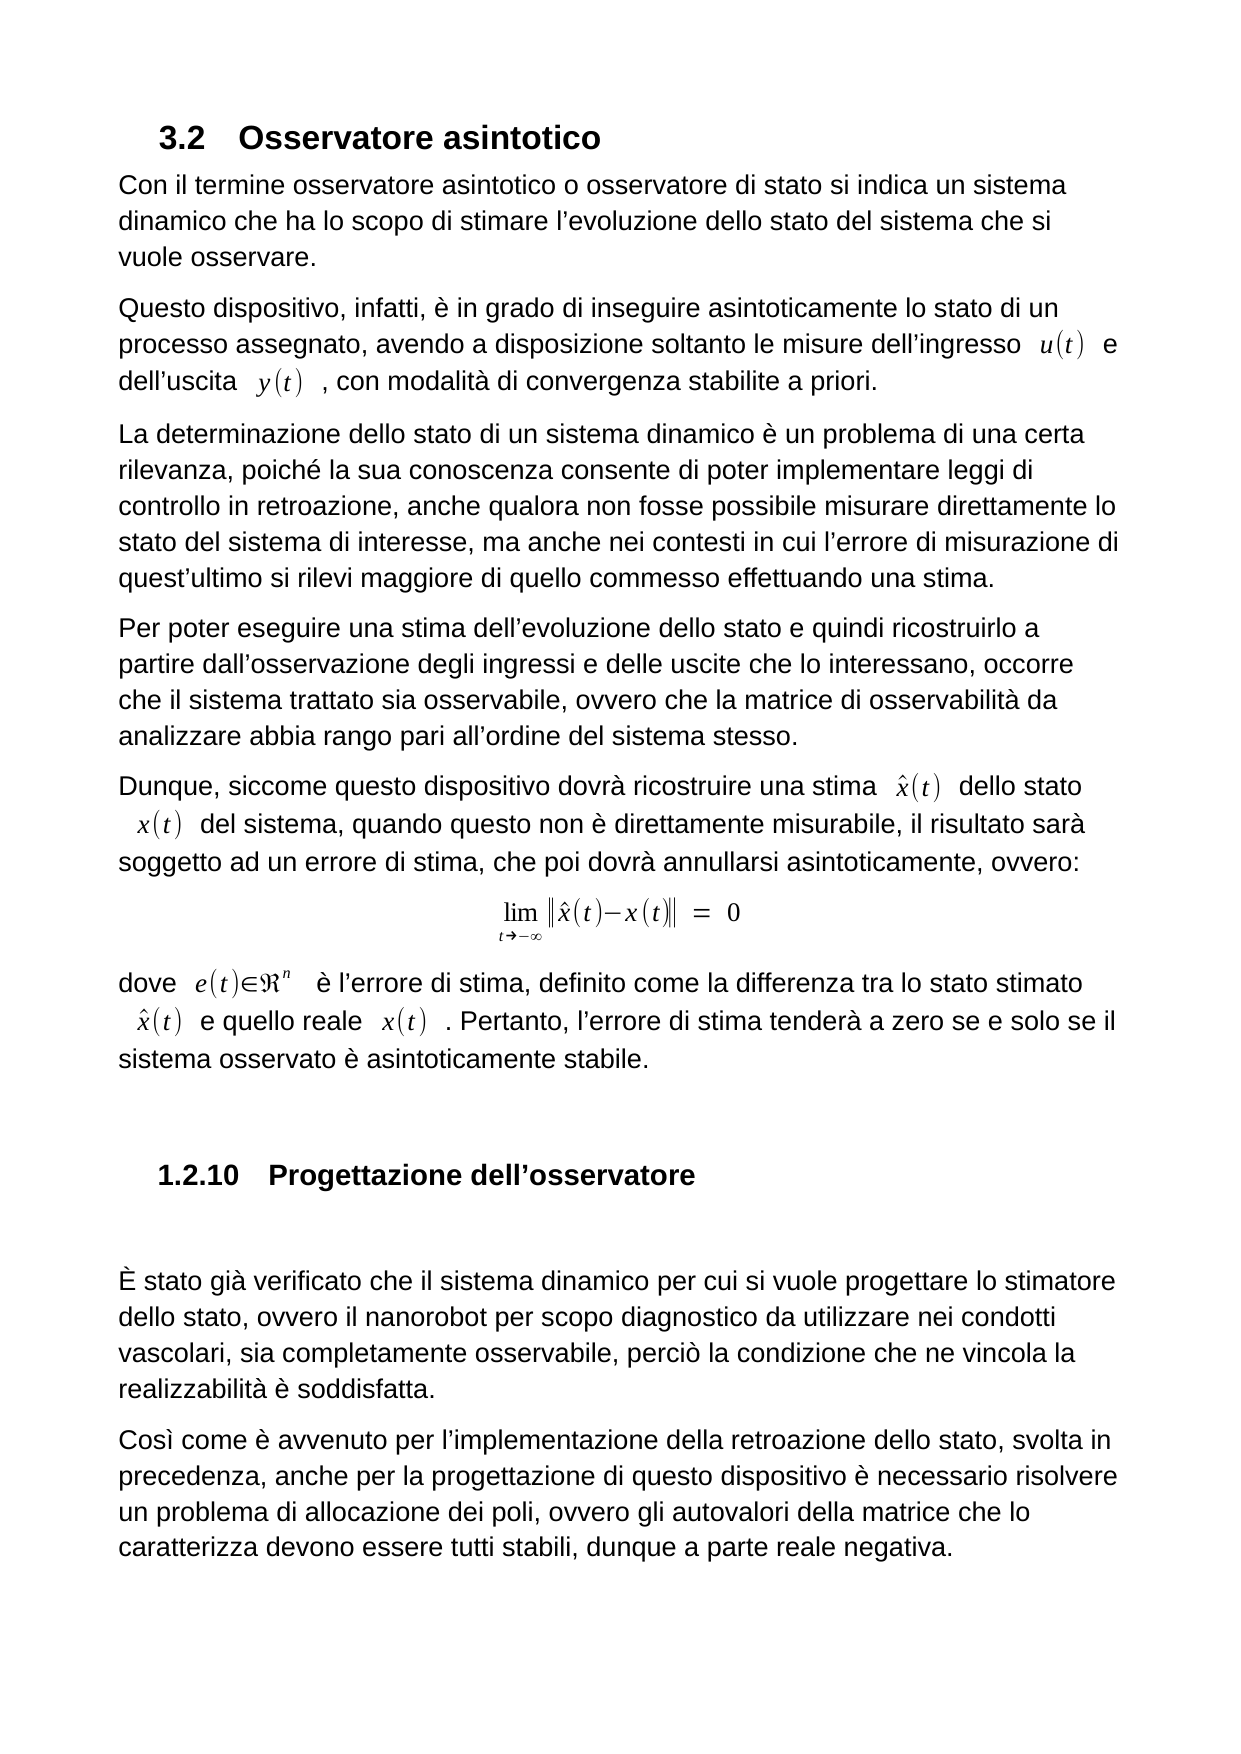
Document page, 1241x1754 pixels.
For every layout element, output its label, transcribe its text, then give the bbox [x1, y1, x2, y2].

text Con il termine osservatore asintotico o osservatore di stato si indica un sistema dinamico che ha lo scopo di stimare l’evoluzione dello stato del sistema che si vuole osservare. [118, 169, 1122, 272]
text Così come è avvenuto per l’implementazione della retroazione dello stato, svolta in precedenza, anche per la progettazione di questo dispositivo è necessario risolvere un problema di allocazione dei poli, ovvero gli autovalori della matrice che lo caratterizza devono essere tutti stabili, dunque a parte reale negativa. [118, 1424, 1122, 1563]
text Questo dispositivo, infatti, è in grado di inseguire asintoticamente lo stato di un processo assegnato, avendo a disposizione soltanto le misure dell’ingressoe dell’uscita, con modalità di convergenza stabilite a priori. [118, 292, 1122, 398]
text È stato già verificato che il sistema dinamico per cui si vuole progettare lo stimatore dello stato, ovvero il nanorobot per scopo diagnostico da utilizzare nei condotti vascolari, sia completamente osservabile, perciò la condizione che ne vincola la realizzabilità è soddisfatta. [118, 1265, 1122, 1404]
text dove è l’errore di stima, definito come la differenza tra lo stato stimato e quello reale. Pertanto, l’errore di stima tenderà a zero se e solo se il sistema osservato è asintoticamente stabile. [118, 964, 1122, 1074]
subtitle Osservatore asintotico [149, 118, 1122, 157]
subtitle Progettazione dell’osservatore [118, 1158, 1122, 1192]
text Per poter eseguire una stima dell’evoluzione dello stato e quindi ricostruirlo a partire dall’osservazione degli ingressi e delle uscite che lo interessano, occorre che il sistema trattato sia osservabile, ovvero che la matrice di osservabilità da analizzare abbia rango pari all’ordine del sistema stesso. [118, 612, 1122, 751]
text Dunque, siccome questo dispositivo dovrà ricostruire una stimadello stato del sistema, quando questo non è direttamente misurabile, il risultato sarà soggetto ad un errore di stima, che poi dovrà annullarsi asintoticamente, ovvero: [118, 770, 1122, 877]
text La determinazione dello stato di un sistema dinamico è un problema di una certa rilevanza, poiché la sua conoscenza consente di poter implementare leggi di controllo in retroazione, anche qualora non fosse possibile misurare direttamente lo stato del sistema di interesse, ma anche nei contesti in cui l’errore di misurazione di quest’ultimo si rilevi maggiore di quello commesso effettuando una stima. [118, 418, 1122, 593]
